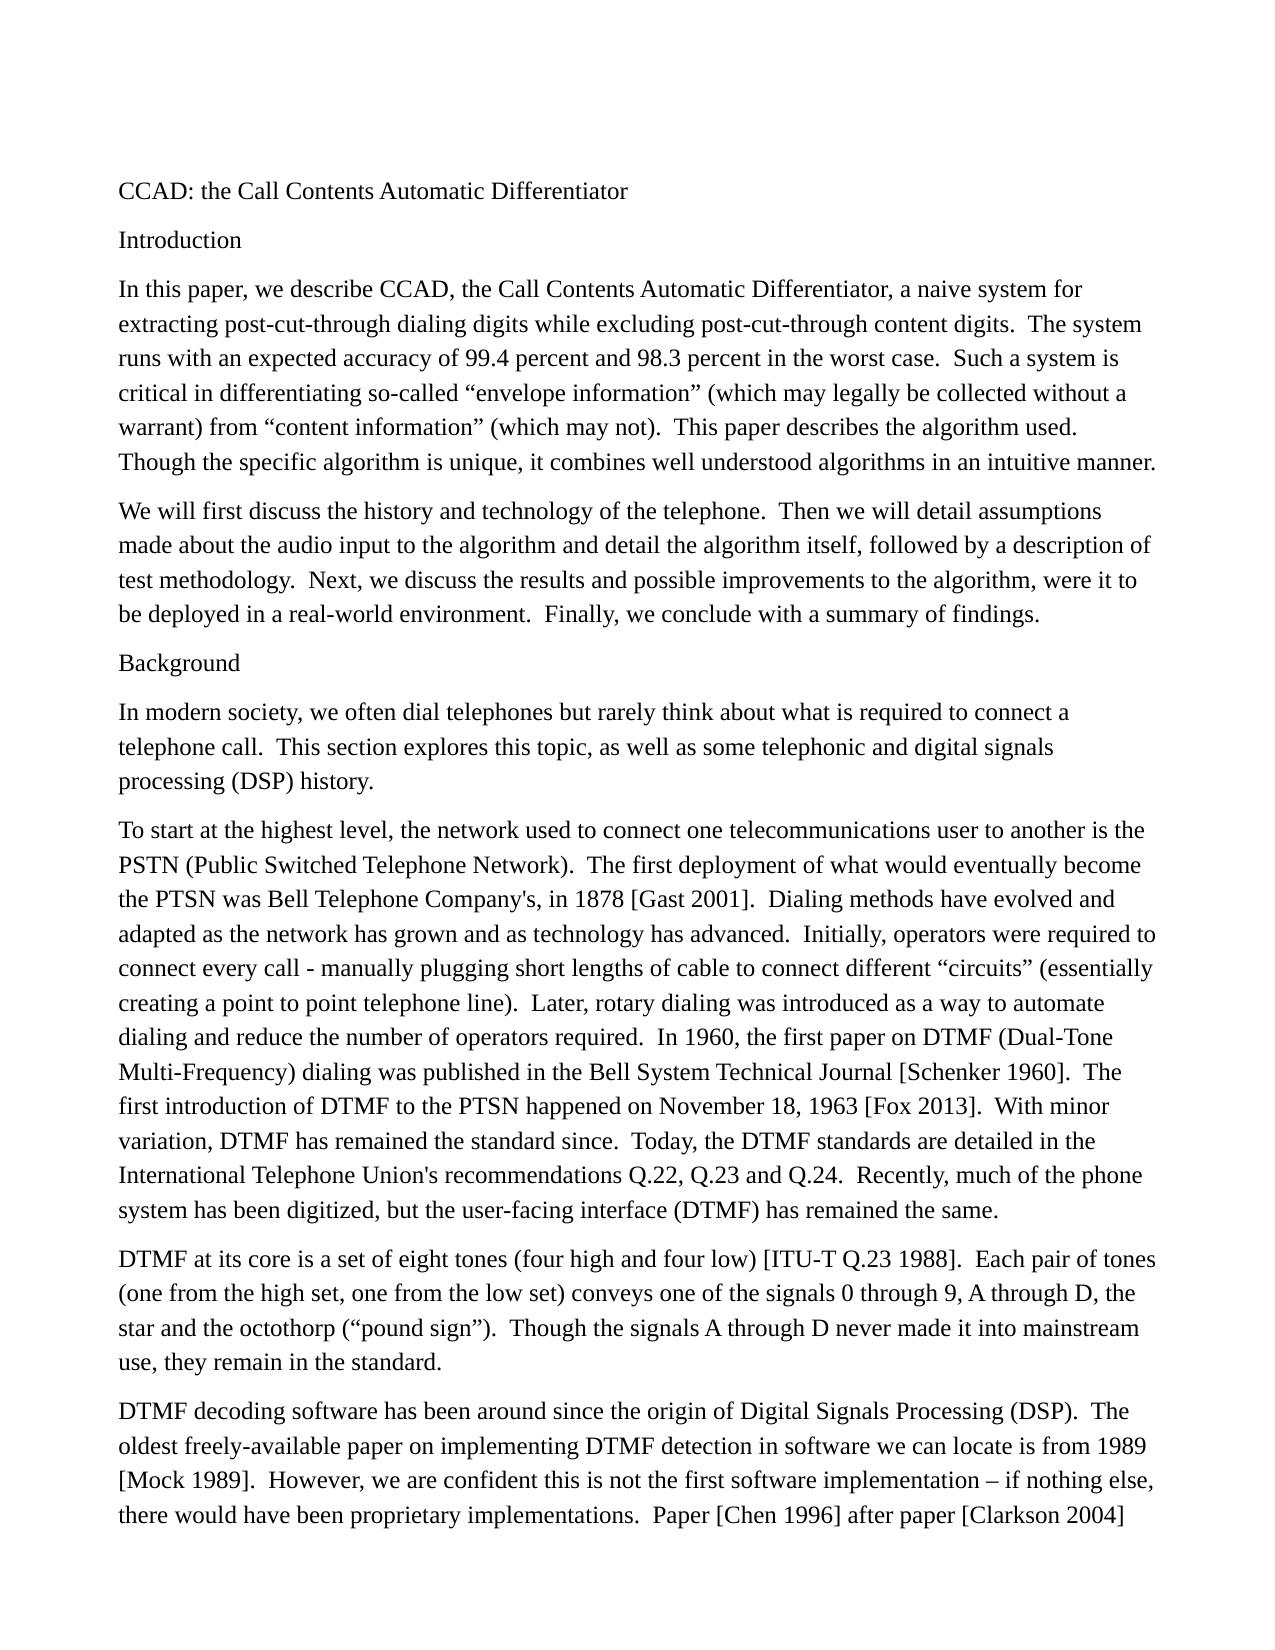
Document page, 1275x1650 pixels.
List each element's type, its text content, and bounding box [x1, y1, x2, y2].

text In this paper, we describe CCAD, the Call Contents Automatic Differentiator, a naive system for extracting post-cut-through dialing digits while excluding post-cut-through content digits. The system runs with an expected accuracy of 99.4 percent and 98.3 percent in the worst case. Such a system is critical in differentiating so-called “envelope information” (which may legally be collected without a warrant) from “content information” (which may not). This paper describes the algorithm used. Though the specific algorithm is unique, it combines well understood algorithms in an intuitive manner. [118, 274, 1157, 476]
text CCAD: the Call Contents Automatic Differentiator [118, 176, 1157, 205]
text DTMF at its core is a set of eight tones (four high and four low) [ITU-T Q.23 1988]. Each pair of tones (one from the high set, one from the low set) conveys one of the signals 0 through 9, A through D, the star and the octothorp (“pound sign”). Though the signals A through D never made it into mainstream use, they remain in the standard. [118, 1244, 1157, 1376]
text To start at the highest level, the network used to connect one telecommunications user to another is the PSTN (Public Switched Telephone Network). The first deployment of what would eventually become the PTSN was Bell Telephone Company's, in 1878 [Gast 2001]. Dialing methods have evolved and adapted as the network has grown and as technology has advanced. Initially, operators were required to connect every call - manually plugging short lengths of cable to connect different “circuits” (essentially creating a point to point telephone line). Later, rotary dialing was introduced as a way to automate dialing and reduce the number of operators required. In 1960, the first paper on DTMF (Dual-Tone Multi-Frequency) dialing was published in the Bell System Technical Journal [Schenker 1960]. The first introduction of DTMF to the PTSN happened on November 18, 1963 [Fox 2013]. With minor variation, DTMF has remained the standard since. Today, the DTMF standards are detailed in the International Telephone Union's recommendations Q.22, Q.23 and Q.24. Recently, much of the phone system has been digitized, but the user-facing interface (DTMF) has remained the same. [118, 816, 1157, 1223]
text Introduction [118, 225, 1157, 254]
text In modern society, we often dial telephones but rarely think about what is required to connect a telephone call. This section explores this topic, as well as some telephonic and digital signals processing (DSP) history. [118, 697, 1157, 795]
text We will first discuss the history and technology of the telephone. Then we will detail assumptions made about the audio input to the algorithm and detail the algorithm itself, followed by a description of test methodology. Next, we discuss the results and possible improvements to the algorithm, were it to be deployed in a real-world environment. Finally, we conclude with a summary of findings. [118, 496, 1157, 628]
text DTMF decoding software has been around since the origin of Digital Signals Processing (DSP). The oldest freely-available paper on implementing DTMF detection in software we can locate is from 1989 [Mock 1989]. However, we are confident this is not the first software implementation – if nothing else, there would have been proprietary implementations. Paper [Chen 1996] after paper [Clarkson 2004] [118, 1396, 1157, 1528]
text Background [118, 648, 1157, 677]
